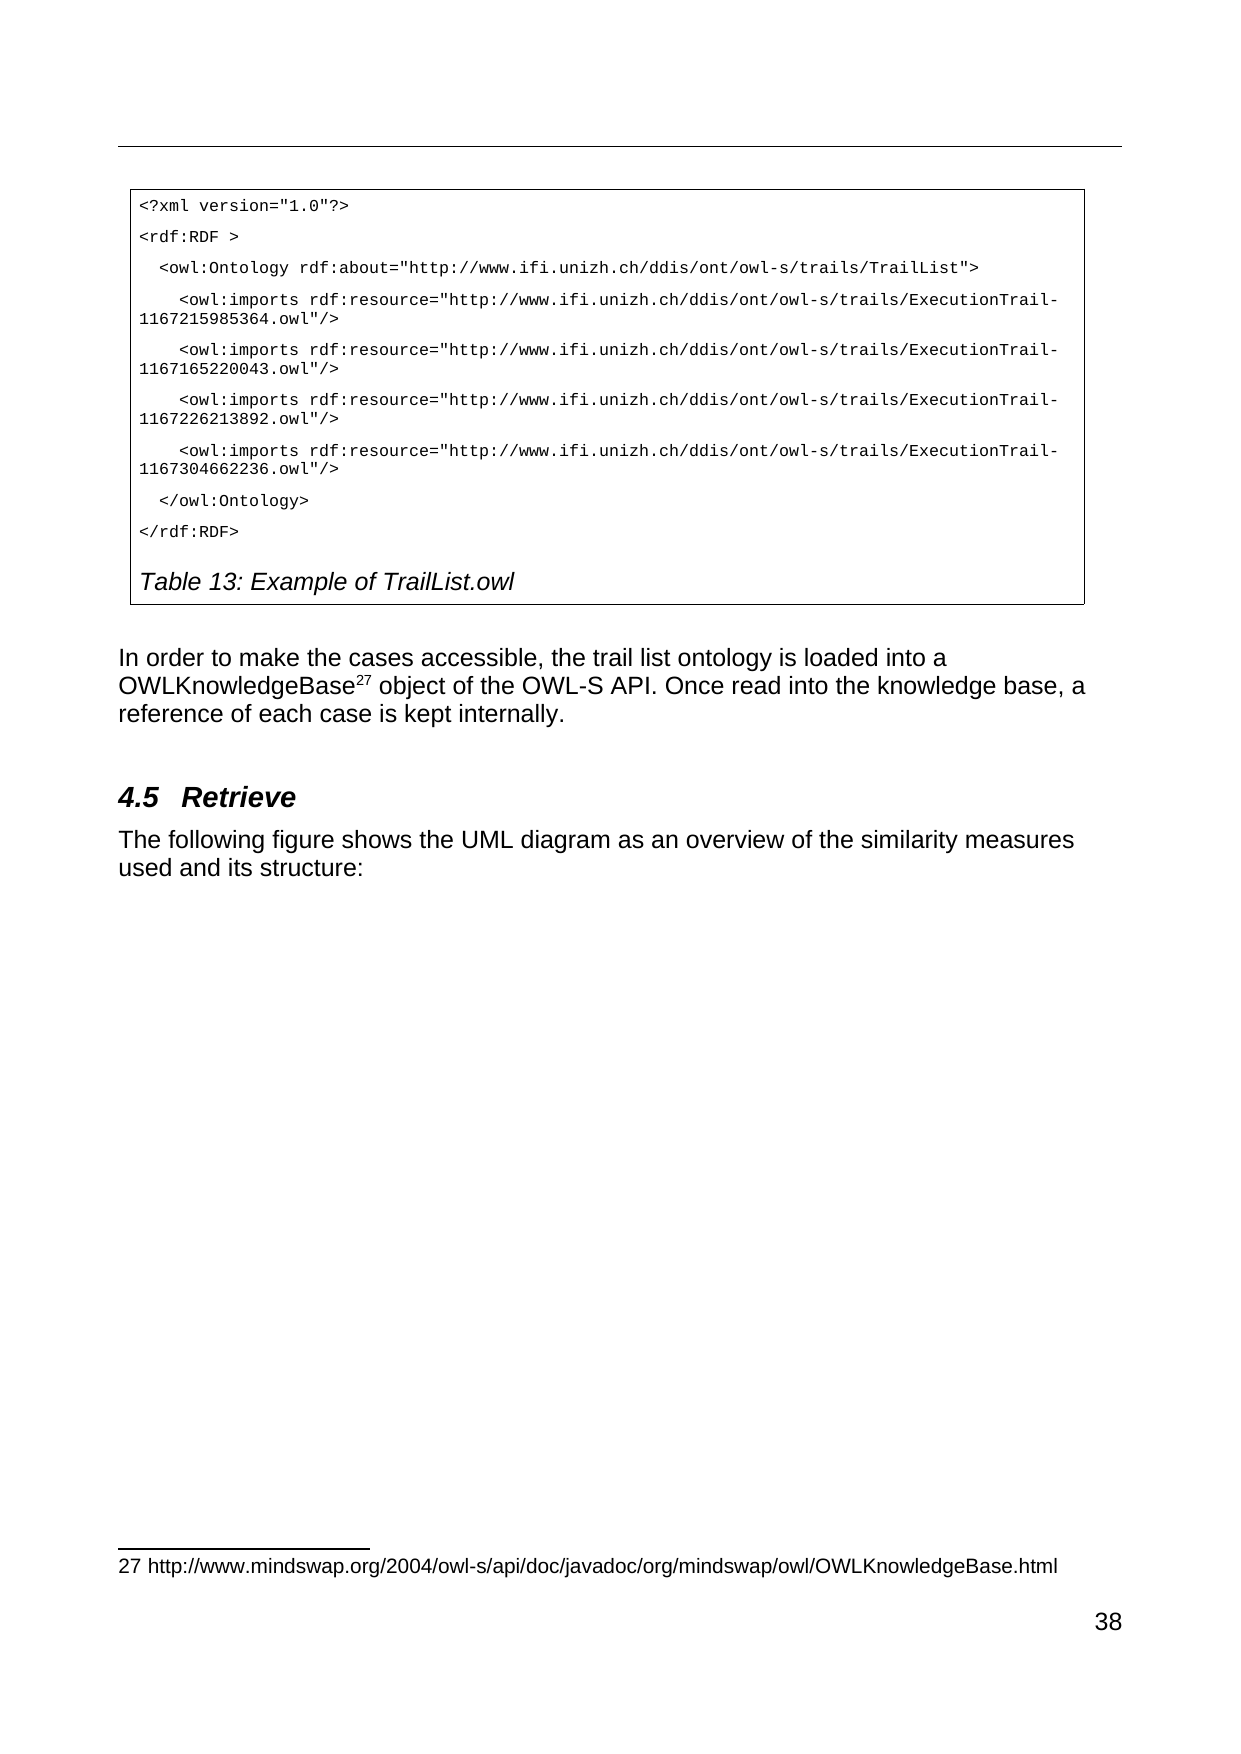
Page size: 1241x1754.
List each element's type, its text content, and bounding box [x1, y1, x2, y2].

text In order to make the cases accessible, the trail list ontology is loaded into a OWLKnowledgeBase object of the OWL-S API. Once read into the knowledge base, a reference of each case is kept internally. [118, 644, 1122, 728]
text Table 13: Example of TrailList.owl [139, 567, 1075, 595]
text <owl:Ontology rdf:about="http://www.ifi.unizh.ch/ddis/ont/owl-s/trails/TrailList"> [139, 260, 1075, 279]
text The following figure shows the UML diagram as an overview of the similarity measures used and its structure: [118, 826, 1122, 882]
text http://www.mindswap.org/2004/owl-s/api/doc/javadoc/org/mindswap/owl/OWLKnowledgeBase.html [118, 1555, 1122, 1578]
text <owl:imports rdf:resource="http://www.ifi.unizh.ch/ddis/ont/owl-s/trails/ExecutionTrail-1167226213892.owl"/> [139, 392, 1075, 429]
text </rdf:RDF> [139, 524, 1075, 542]
text <owl:imports rdf:resource="http://www.ifi.unizh.ch/ddis/ont/owl-s/trails/ExecutionTrail-1167165220043.owl"/> [139, 342, 1075, 379]
text <?xml version="1.0"?> [139, 197, 1075, 216]
subtitle Retrieve [118, 781, 1122, 813]
text <owl:imports rdf:resource="http://www.ifi.unizh.ch/ddis/ont/owl-s/trails/ExecutionTrail-1167215985364.owl"/> [139, 291, 1075, 329]
text <owl:imports rdf:resource="http://www.ifi.unizh.ch/ddis/ont/owl-s/trails/ExecutionTrail-1167304662236.owl"/> [139, 442, 1075, 480]
text </owl:Ontology> [139, 492, 1075, 511]
text <rdf:RDF > [139, 229, 1075, 248]
